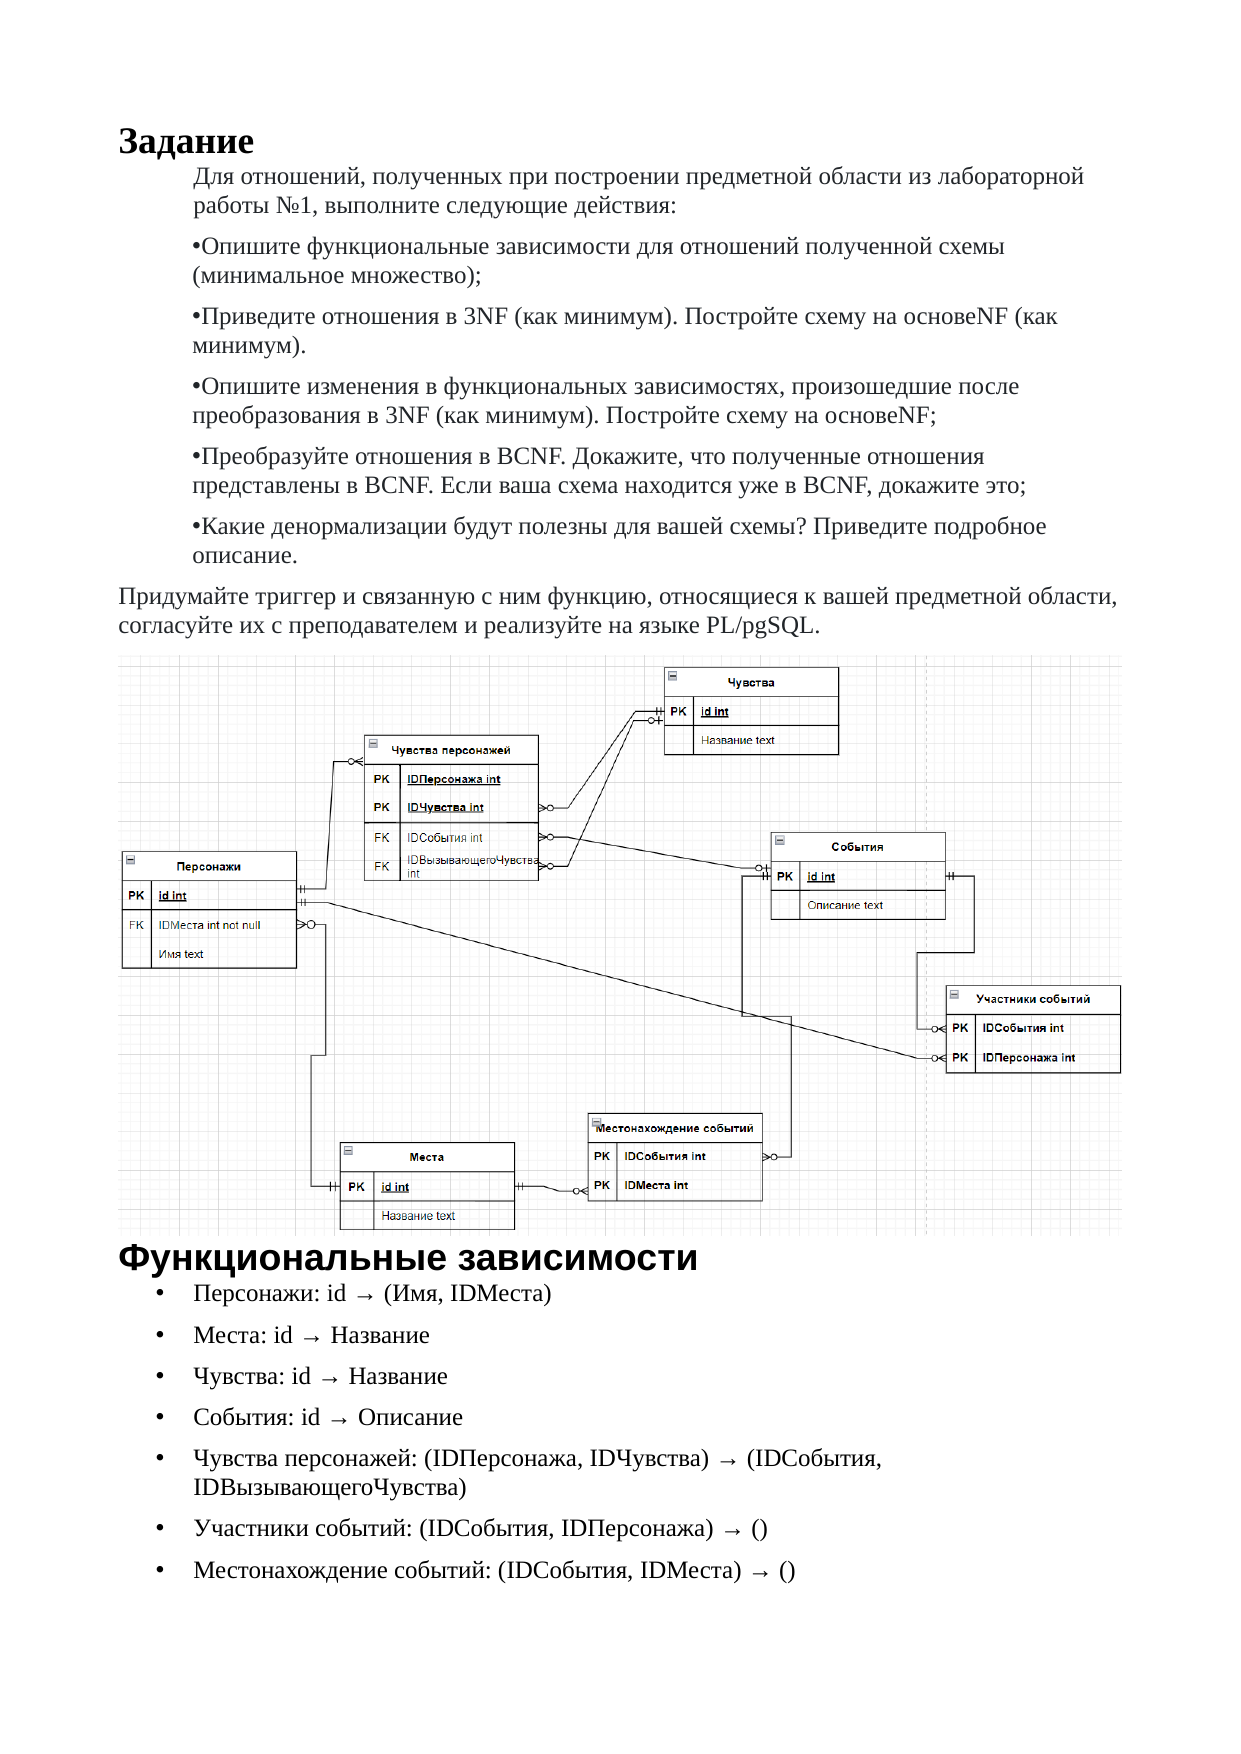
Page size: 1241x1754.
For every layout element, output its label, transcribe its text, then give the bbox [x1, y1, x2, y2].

picture [118, 655, 1122, 1236]
list Чувства: id → Название [156, 1361, 1122, 1390]
list Места: id → Название [156, 1320, 1122, 1348]
list Какие денормализации будут полезны для вашей схемы? Приведите подробное описание. [118, 511, 1122, 569]
list Приведите отношения в 3NF (как минимум). Постройте схему на основеNF (как минимум). [118, 301, 1122, 359]
list Участники событий: (IDСобытия, IDПерсонажа) → () [156, 1513, 1122, 1542]
list Местонахождение событий: (IDСобытия, IDМеста) → () [156, 1555, 1122, 1583]
list Опишите функциональные зависимости для отношений полученной схемы (минимальное множество); [118, 231, 1122, 289]
subtitle [118, 651, 1122, 655]
list Опишите изменения в функциональных зависимостях, произошедшие после преобразования в 3NF (как минимум). Постройте схему на основеNF; [118, 371, 1122, 429]
list Персонажи: id → (Имя, IDМеста) [156, 1278, 1122, 1307]
list Чувства персонажей: (IDПерсонажа, IDЧувства) → (IDСобытия, IDВызывающегоЧувства) [156, 1443, 1122, 1501]
subtitle Задание [118, 118, 1122, 161]
list Для отношений, полученных при построении предметной области из лабораторной работы №1, выполните следующие действия: [156, 161, 1122, 219]
list Преобразуйте отношения в BCNF. Докажите, что полученные отношения представлены в BCNF. Если ваша схема находится уже в BCNF, докажите это; [118, 441, 1122, 499]
list События: id → Описание [156, 1402, 1122, 1431]
text Придумайте триггер и связанную с ним функцию, относящиеся к вашей предметной области, согласуйте их с преподавателем и реализуйте на языке PL/pgSQL. [118, 581, 1122, 639]
subtitle Функциональные зависимости [118, 1236, 1122, 1278]
